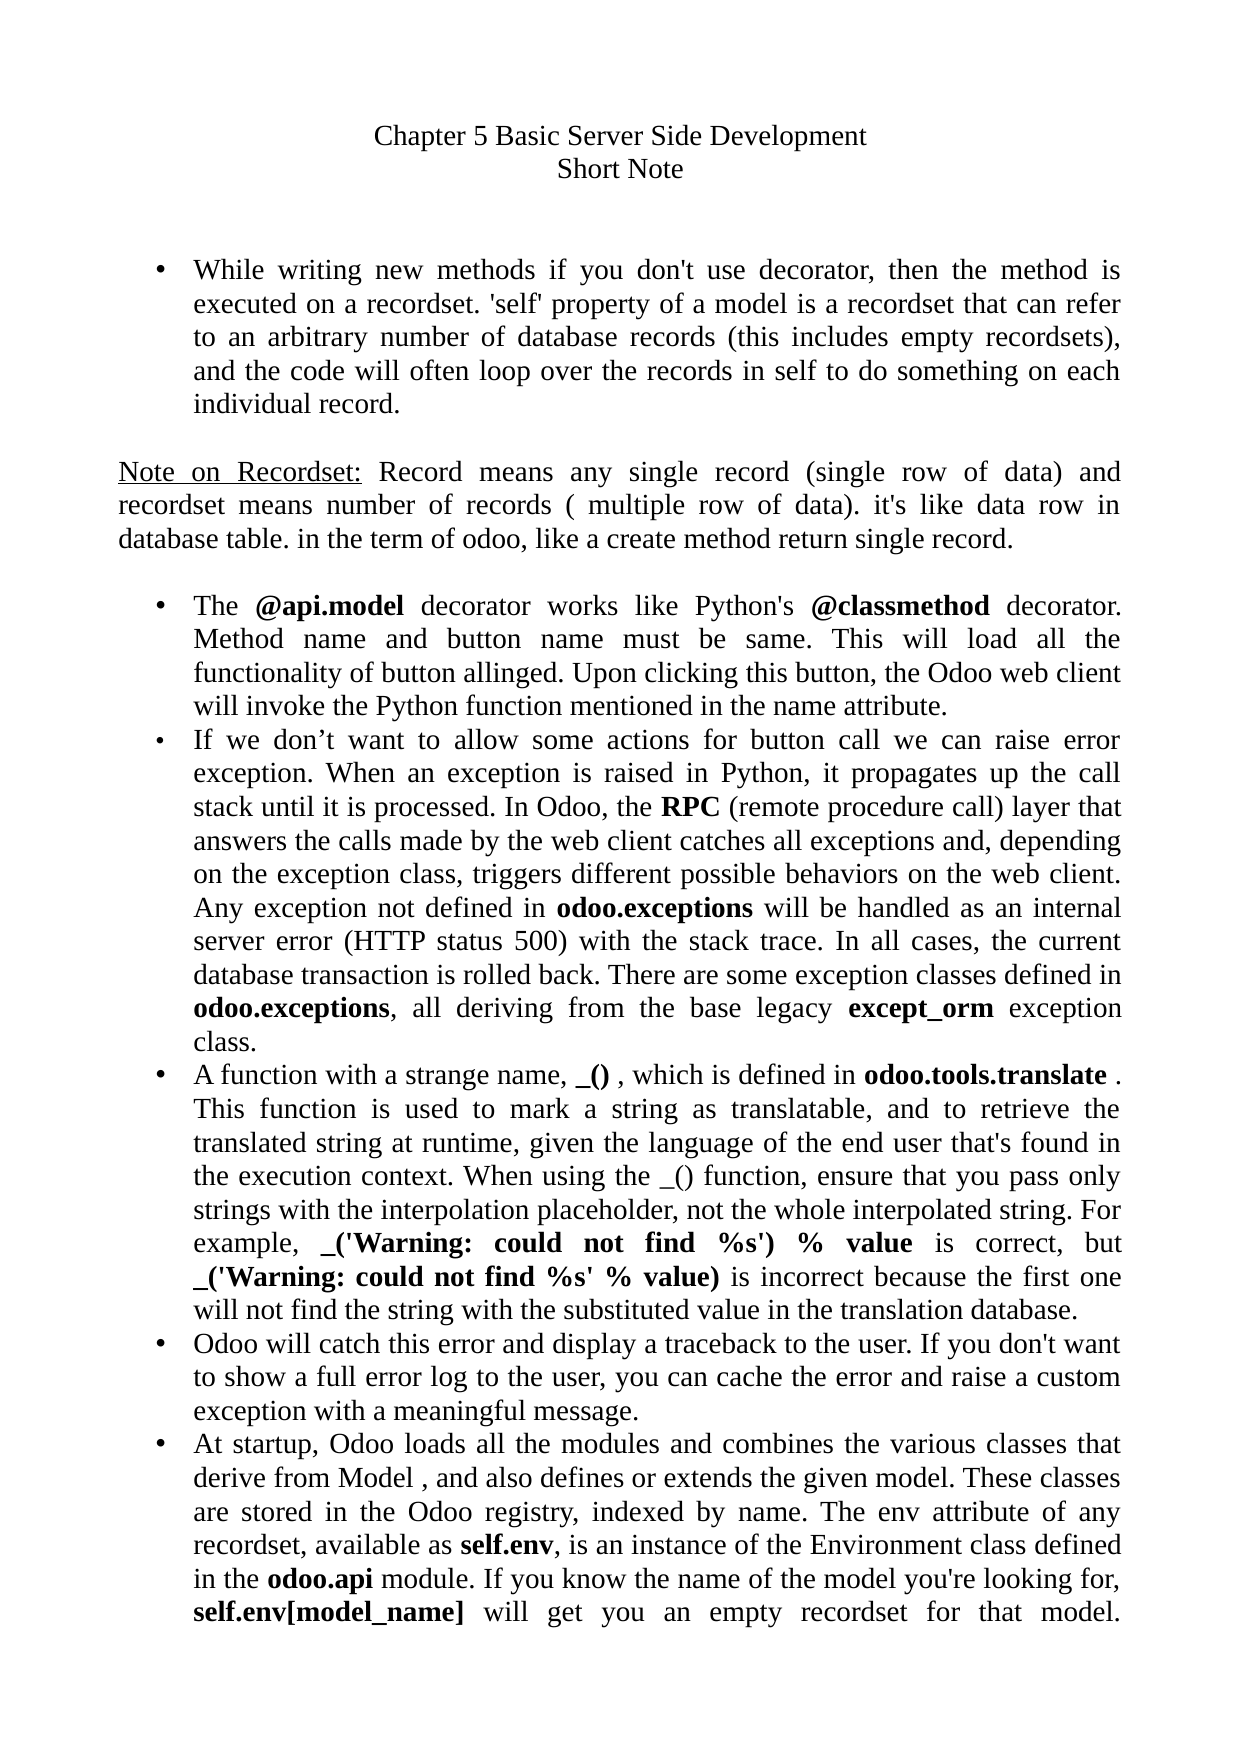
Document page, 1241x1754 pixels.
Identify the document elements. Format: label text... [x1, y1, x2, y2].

text Short Note [118, 152, 1122, 185]
list While writing new methods if you don't use decorator, then the method is executed on a recordset. 'self' property of a model is a recordset that can refer to an arbitrary number of database records (this includes empty recordsets), and the code will often loop over the records in self to do something on each individual record. [156, 252, 1122, 420]
text Note on Recordset: Record means any single record (single row of data) and recordset means number of records ( multiple row of data). it's like data row in database table. in the term of odoo, like a create method return single record. [118, 454, 1122, 554]
list At startup, Odoo loads all the modules and combines the various classes that derive from Model , and also defines or extends the given model. These classes are stored in the Odoo registry, indexed by name. The env attribute of any recordset, available as self.env, is an instance of the Environment class defined in the odoo.api module. If you know the name of the model you're looking for, self.env[model_name] will get you an empty recordset for that model. [156, 1427, 1122, 1628]
text Chapter 5 Basic Server Side Development [118, 118, 1122, 152]
list If we don’t want to allow some actions for button call we can raise error exception. When an exception is raised in Python, it propagates up the call stack until it is processed. In Odoo, the RPC (remote procedure call) layer that answers the calls made by the web client catches all exceptions and, depending on the exception class, triggers different possible behaviors on the web client. Any exception not defined in odoo.exceptions will be handled as an internal server error (HTTP status 500) with the stack trace. In all cases, the current database transaction is rolled back. There are some exception classes defined in odoo.exceptions, all deriving from the base legacy except_orm exception class. [156, 722, 1122, 1057]
list Odoo will catch this error and display a traceback to the user. If you don't want to show a full error log to the user, you can cache the error and raise a custom exception with a meaningful message. [156, 1326, 1122, 1427]
list The @api.model decorator works like Python's @classmethod decorator. Method name and button name must be same. This will load all the functionality of button allinged. Upon clicking this button, the Odoo web client will invoke the Python function mentioned in the name attribute. [156, 588, 1122, 722]
list A function with a strange name, _() , which is defined in odoo.tools.translate . This function is used to mark a string as translatable, and to retrieve the translated string at runtime, given the language of the end user that's found in the execution context. When using the _() function, ensure that you pass only strings with the interpolation placeholder, not the whole interpolated string. For example, _('Warning: could not find %s') % value is correct, but _('Warning: could not find %s' % value) is incorrect because the first one will not find the string with the substituted value in the translation database. [156, 1057, 1122, 1326]
